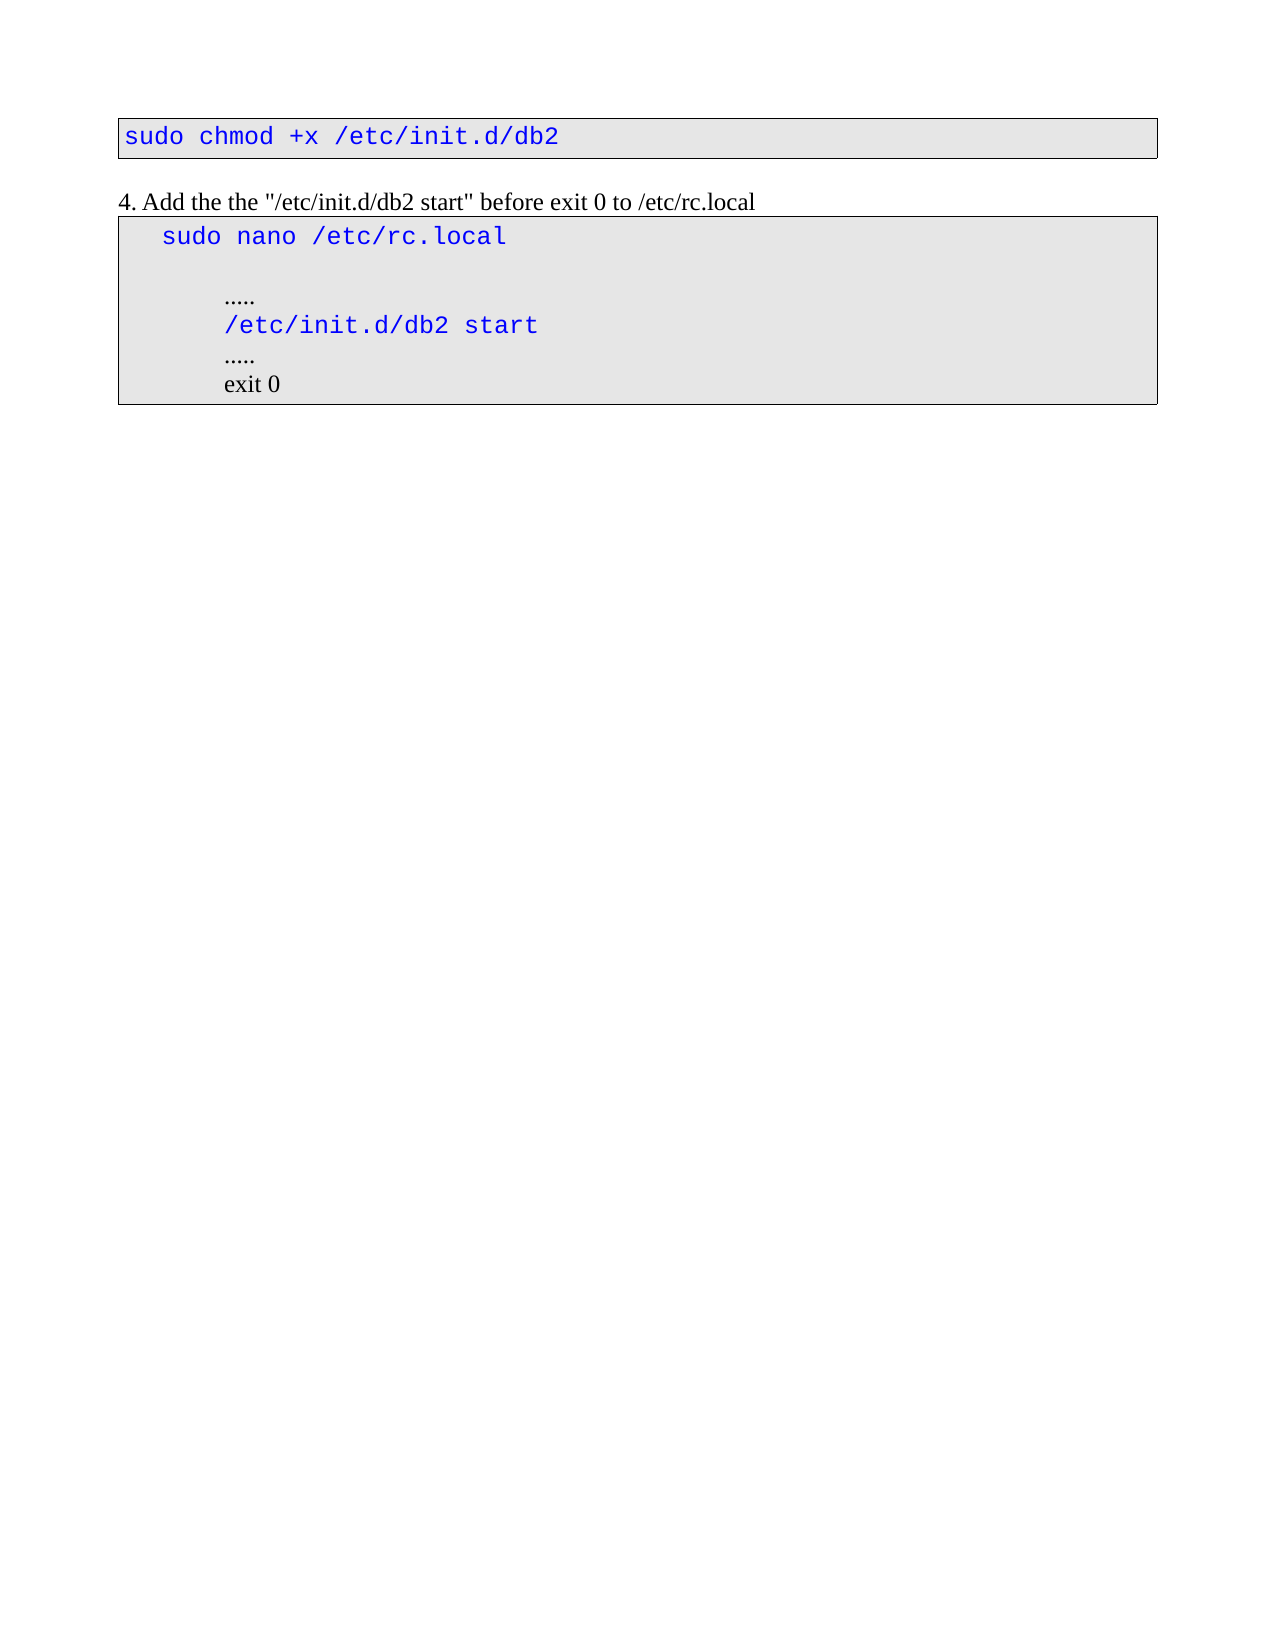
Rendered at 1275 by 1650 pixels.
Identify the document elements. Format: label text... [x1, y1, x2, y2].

text 4. Add the the "/etc/init.d/db2 start" before exit 0 to /etc/rc.local [118, 159, 1157, 216]
table_header sudo nano /etc/rc.local ..... /etc/init.d/db2 start ..... exit 0 [119, 217, 1157, 404]
table_header sudo chmod +x /etc/init.d/db2 [119, 119, 1157, 158]
